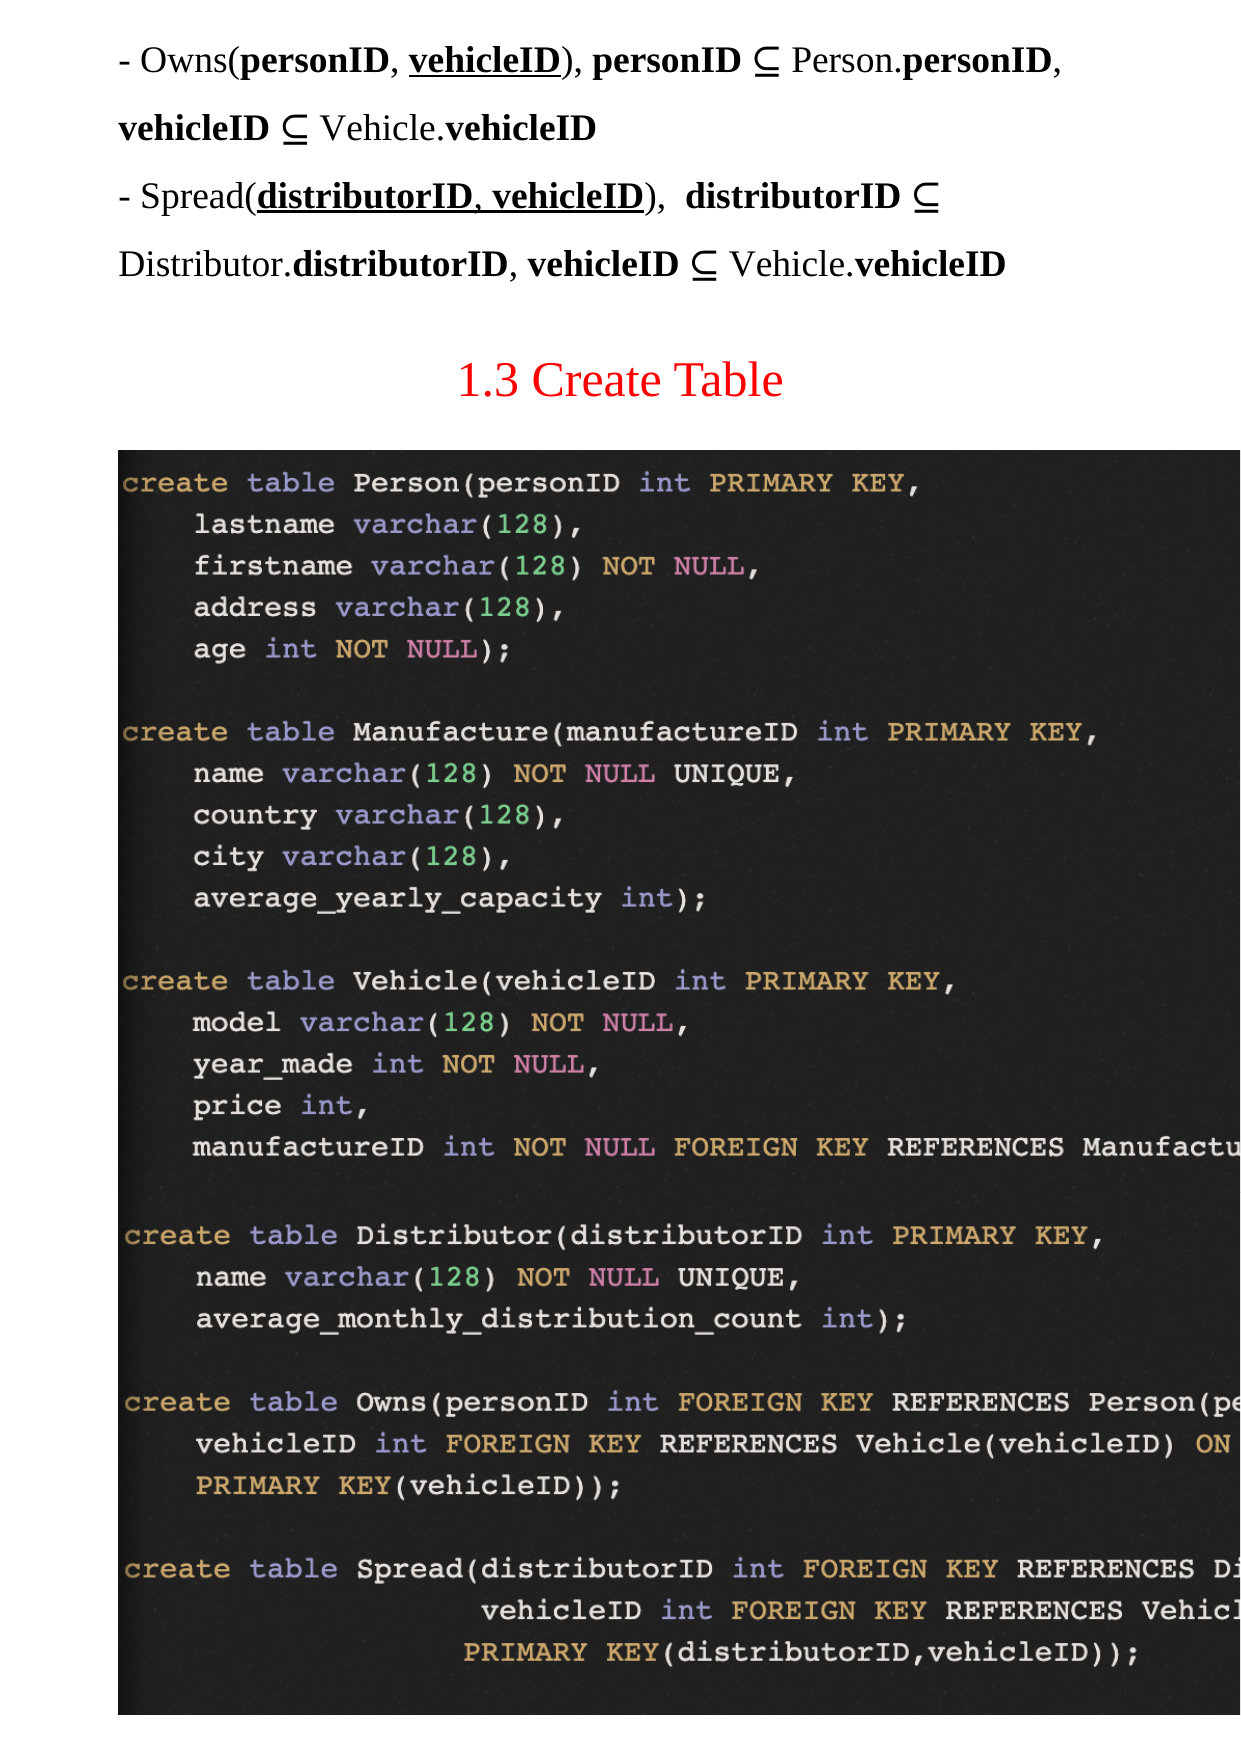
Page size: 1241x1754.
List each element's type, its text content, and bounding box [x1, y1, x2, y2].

text - Owns(personID, vehicleID), personID ⊆ Person.personID, vehicleID ⊆ Vehicle.vehicleID [118, 35, 1122, 148]
text 1.3 Create Table [118, 350, 1122, 407]
text - Spread(distributorID, vehicleID), distributorID ⊆ Distributor.distributorID, vehicleID ⊆ Vehicle.vehicleID [118, 171, 1122, 284]
